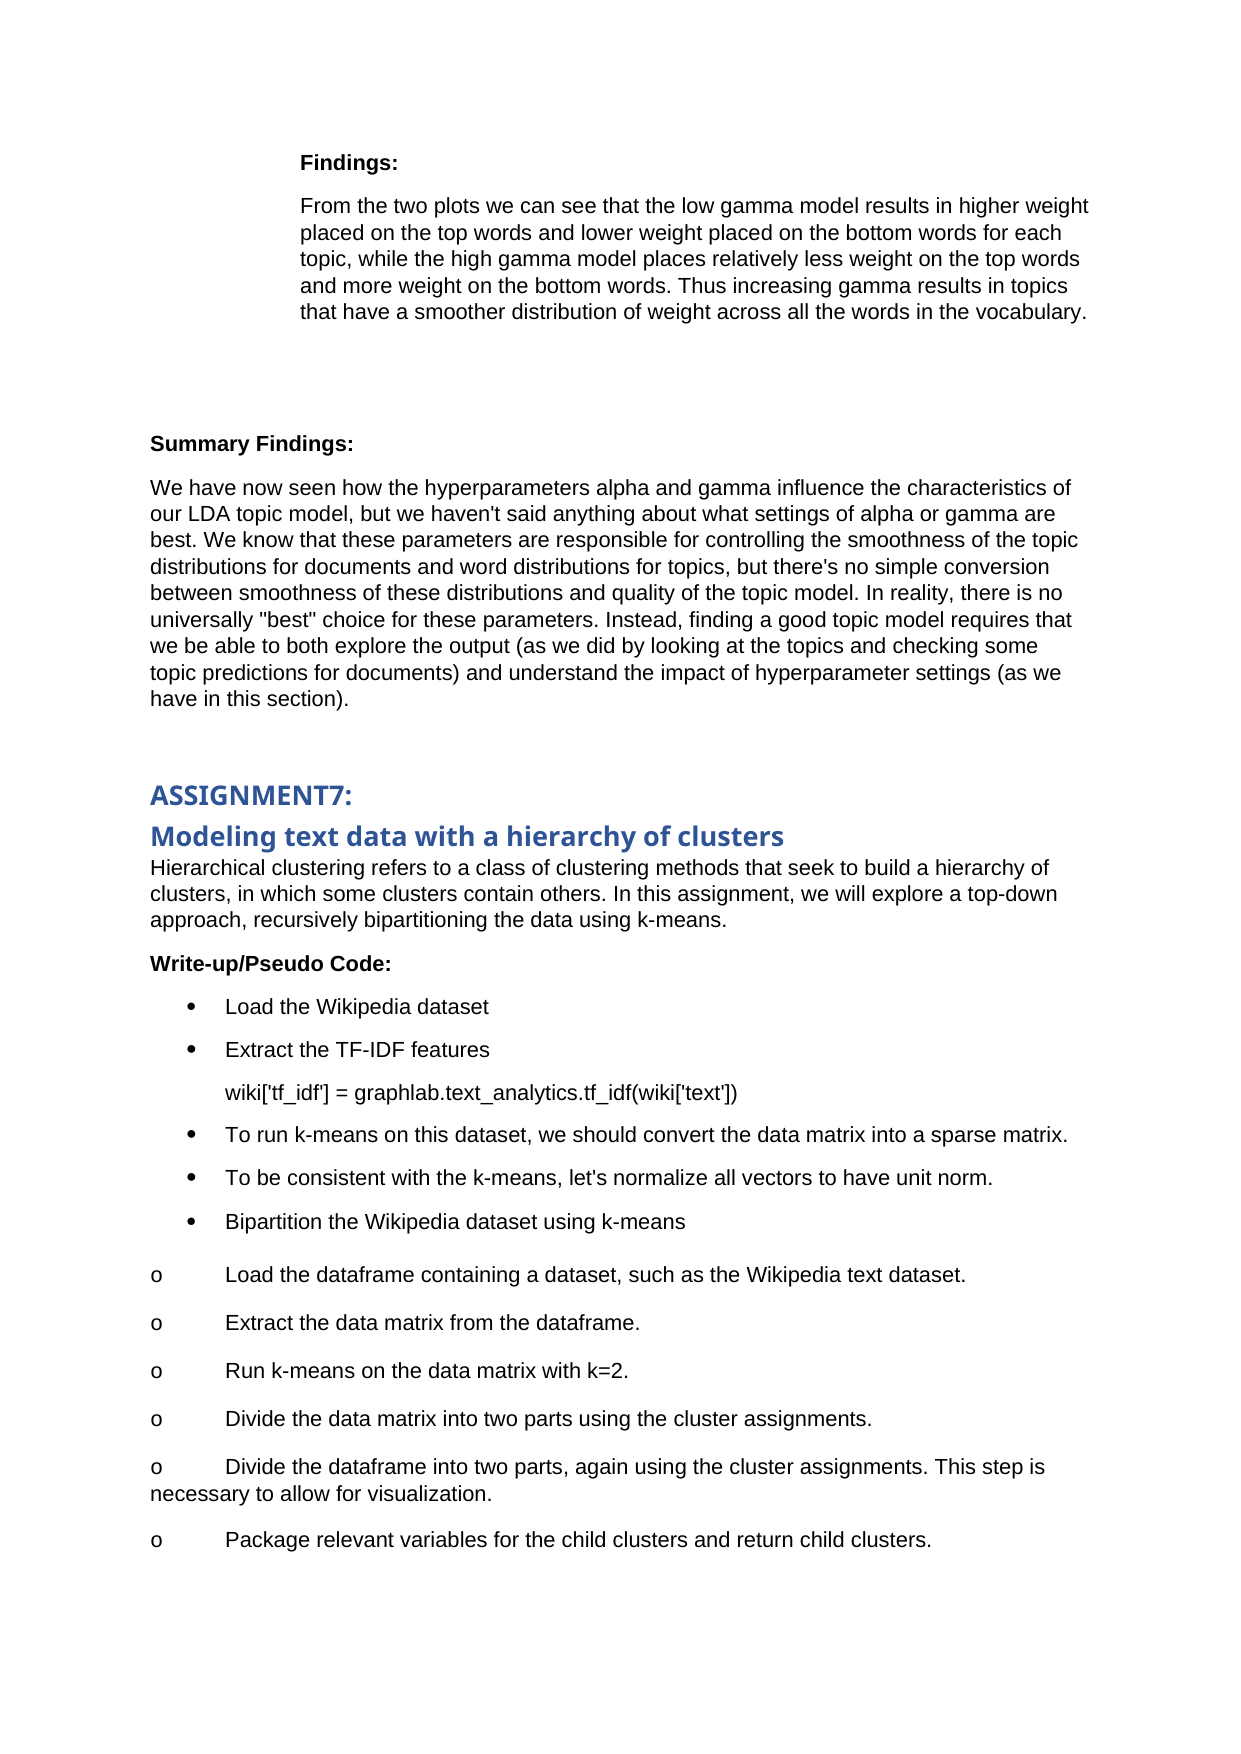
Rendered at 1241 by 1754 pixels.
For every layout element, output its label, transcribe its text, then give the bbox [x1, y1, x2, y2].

text From the two plots we can see that the low gamma model results in higher weight placed on the top words and lower weight placed on the bottom words for each topic, while the high gamma model places relatively less weight on the top words and more weight on the bottom words. Thus increasing gamma results in topics that have a smoother distribution of weight across all the words in the vocabulary. [300, 193, 1090, 324]
text We have now seen how the hyperparameters alpha and gamma influence the characteristics of our LDA topic model, but we haven't said anything about what settings of alpha or gamma are best. We know that these parameters are responsible for controlling the smoothness of the topic distributions for documents and word distributions for topics, but there's no simple conversion between smoothness of these distributions and quality of the topic model. In reality, there is no universally "best" choice for these parameters. Instead, finding a good topic model requires that we be able to both explore the output (as we did by looking at the topics and checking some topic predictions for documents) and understand the impact of hyperparameter settings (as we have in this section). [150, 474, 1090, 711]
text Hierarchical clustering refers to a class of clustering methods that seek to build a hierarchy of clusters, in which some clusters contain others. In this assignment, we will explore a top-down approach, recursively bipartitioning the data using k-means. [150, 854, 1090, 932]
list Load the Wikipedia dataset [187, 993, 1090, 1019]
list Extract the data matrix from the dataframe. [150, 1310, 1046, 1337]
list Divide the data matrix into two parts using the cluster assignments. [150, 1406, 1046, 1433]
list Divide the dataframe into two parts, again using the cluster assignments. This step is necessary to allow for visualization. [150, 1454, 1046, 1506]
list Run k-means on the data matrix with k=2. [150, 1358, 1046, 1385]
list To be consistent with the k-means, let's normalize all vectors to have unit norm. [187, 1165, 1090, 1191]
text Findings: [300, 150, 1090, 175]
list Bipartition the Wikipedia dataset using k-means [187, 1208, 1090, 1234]
list Load the dataframe containing a dataset, such as the Wikipedia text dataset. [150, 1262, 1046, 1289]
list Package relevant variables for the child clusters and return child clusters. [150, 1527, 1046, 1554]
list wiki['tf_idf'] = graphlab.text_analytics.tf_idf(wiki['text']) [150, 1080, 1090, 1105]
subtitle Modeling text data with a hierarchy of clusters [150, 817, 1090, 854]
subtitle ASSIGNMENT7: [150, 776, 1090, 813]
list Extract the TF-IDF features [187, 1037, 1090, 1062]
list To run k-means on this dataset, we should convert the data matrix into a sparse matrix. [187, 1122, 1090, 1147]
text Write-up/Pseudo Code: [150, 950, 1090, 976]
text Summary Findings: [150, 431, 1090, 456]
